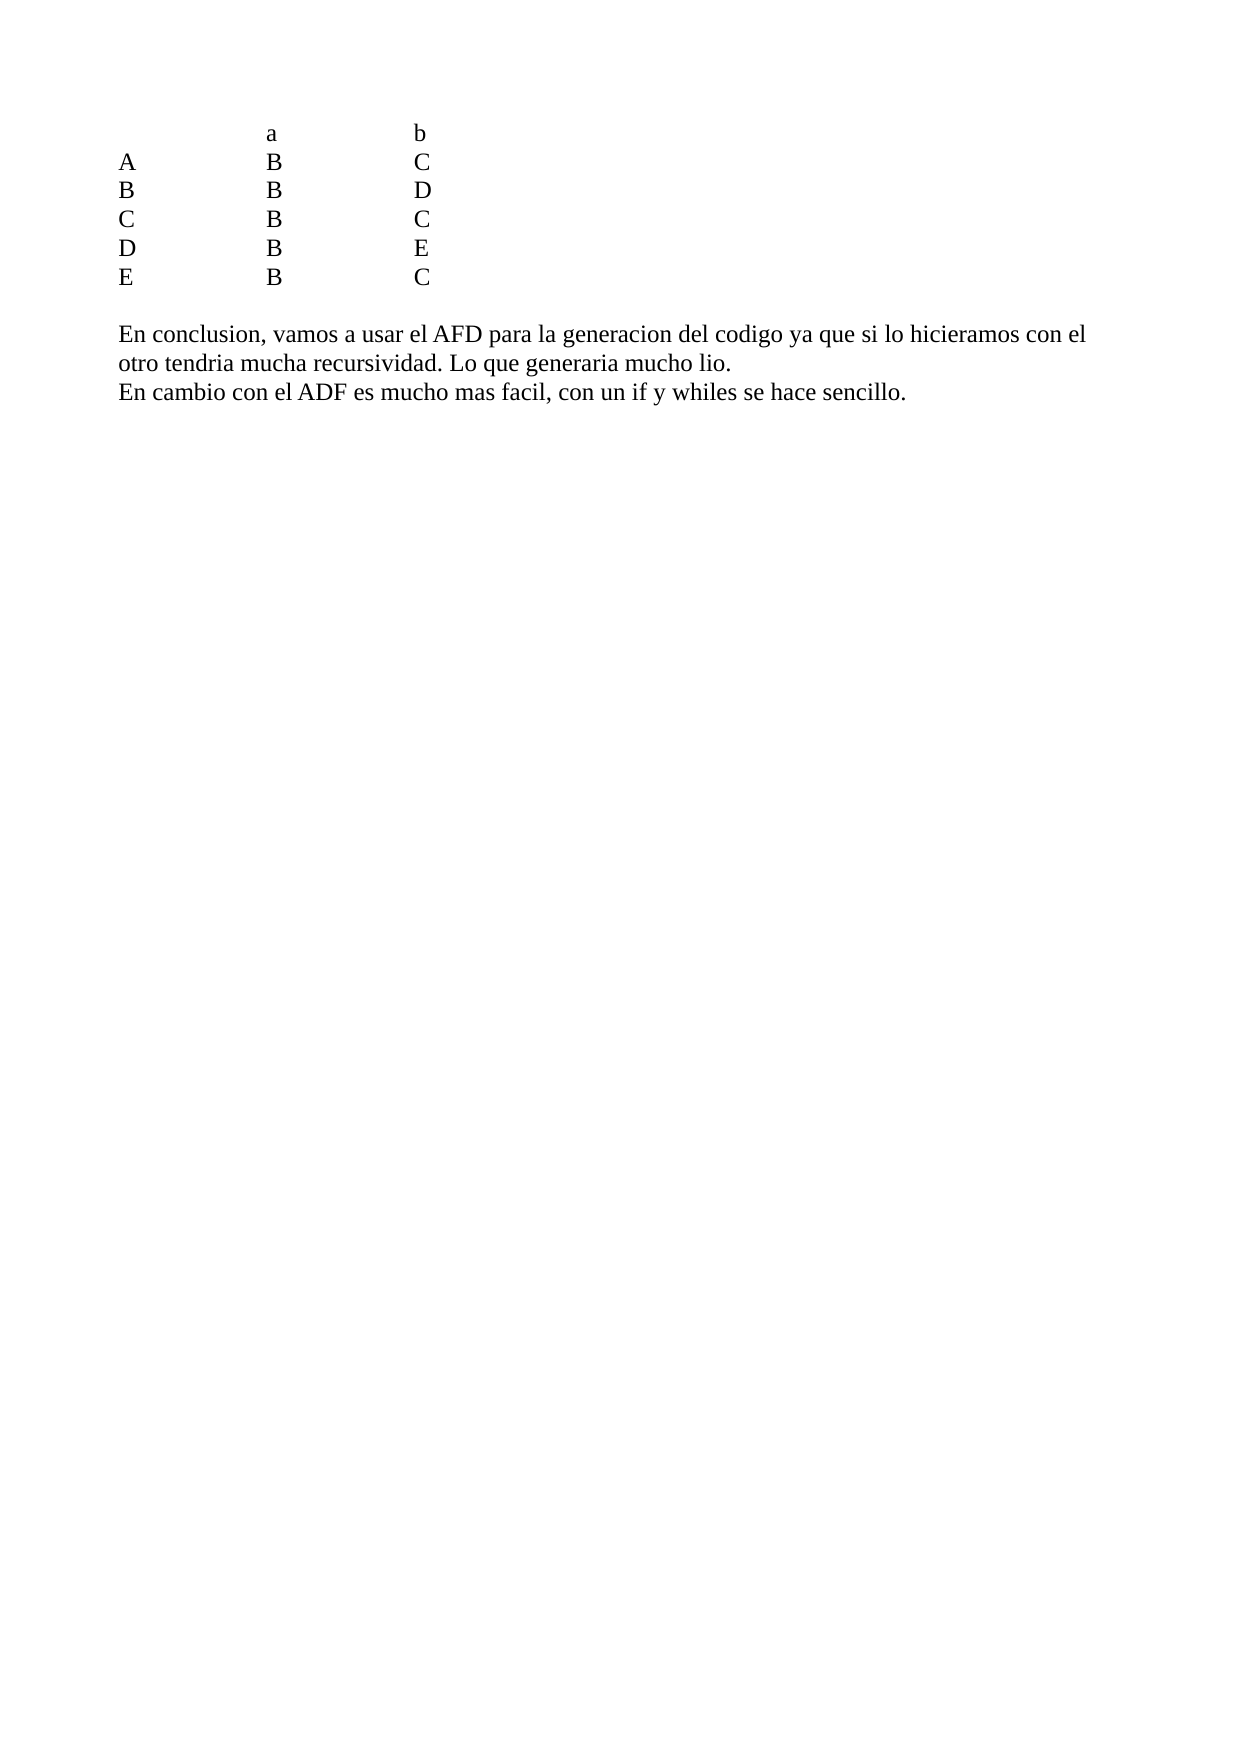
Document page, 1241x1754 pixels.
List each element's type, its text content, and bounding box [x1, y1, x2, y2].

text C B C [118, 204, 1122, 233]
text A B C [118, 147, 1122, 176]
text D B E [118, 233, 1122, 262]
text E B C [118, 262, 1122, 291]
text B B D [118, 176, 1122, 204]
text a b [118, 118, 1122, 147]
text En conclusion, vamos a usar el AFD para la generacion del codigo ya que si lo hicieramos con el otro tendria mucha recursividad. Lo que generaria mucho lio. [118, 319, 1122, 377]
text En cambio con el ADF es mucho mas facil, con un if y whiles se hace sencillo. [118, 377, 1122, 406]
